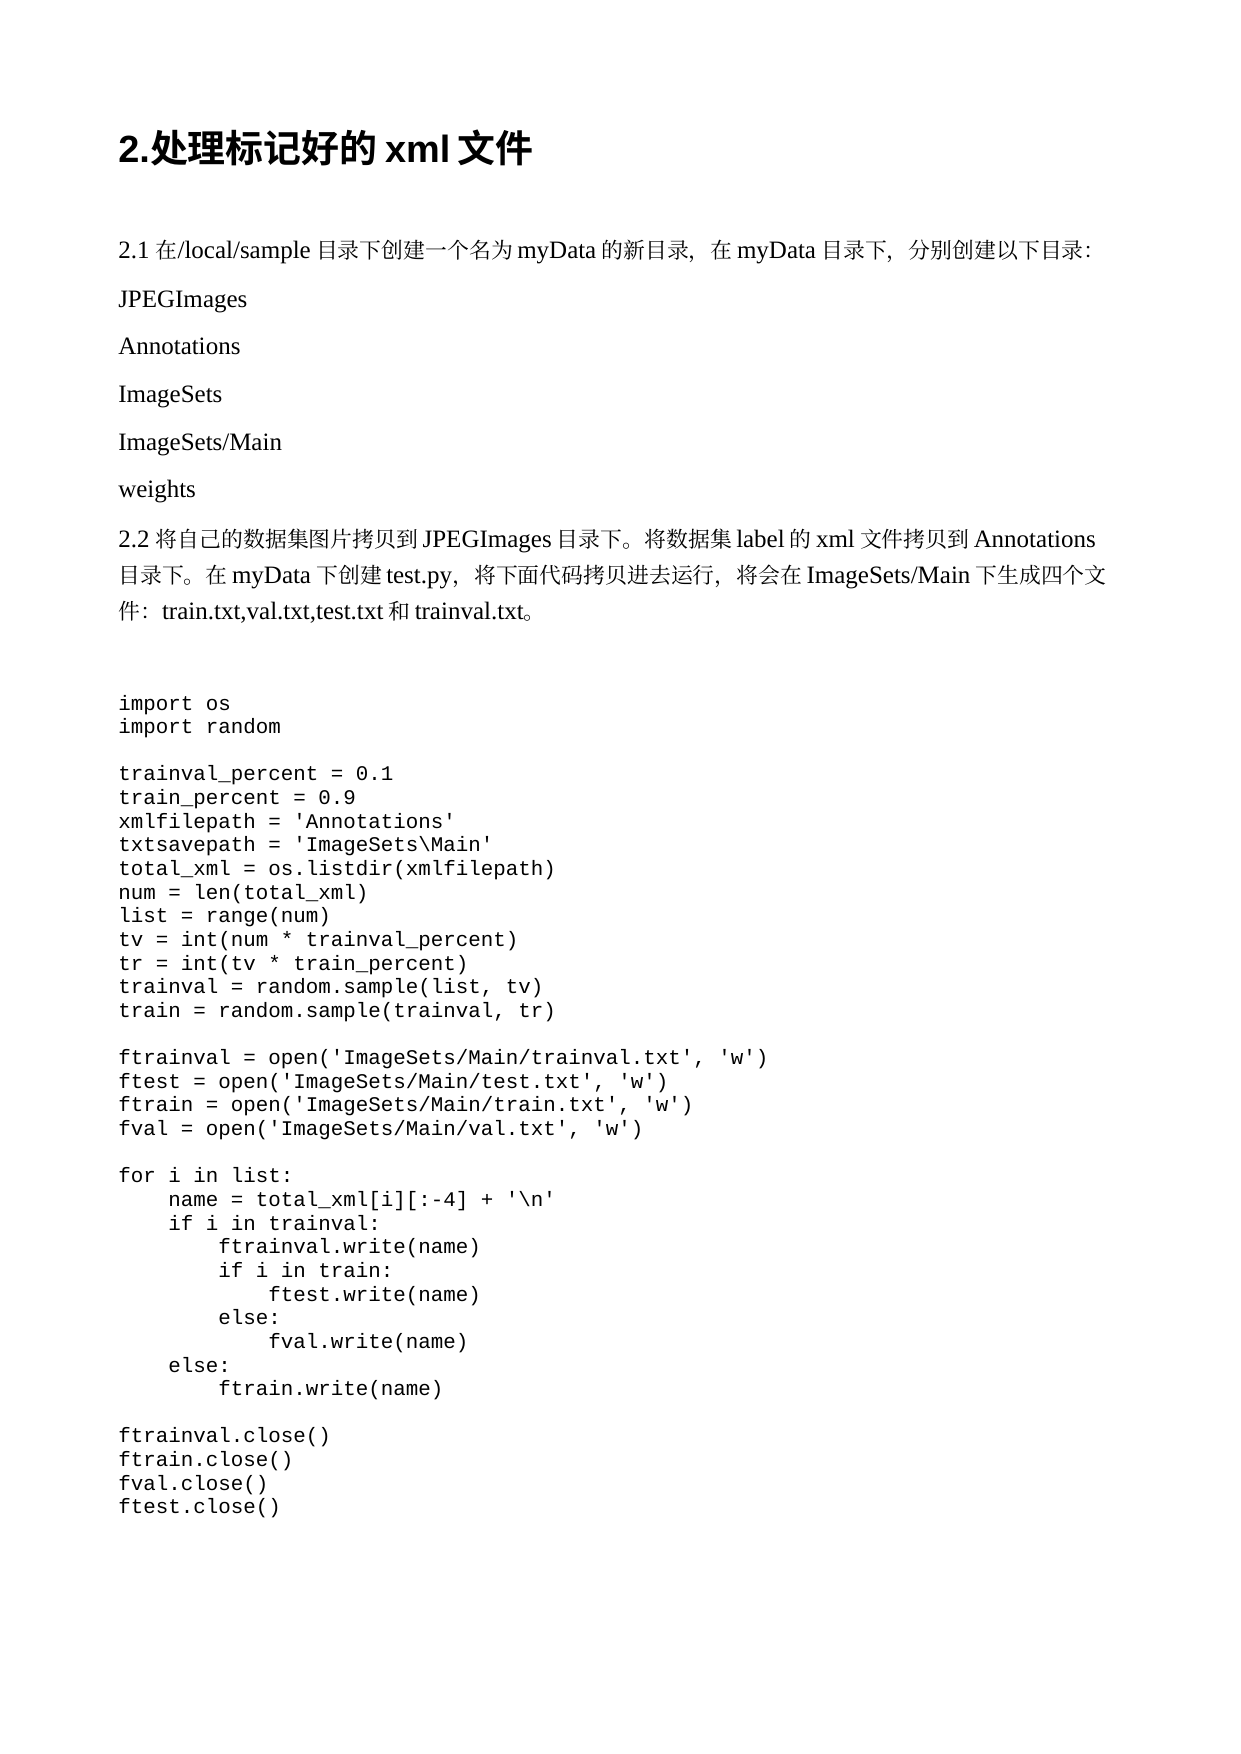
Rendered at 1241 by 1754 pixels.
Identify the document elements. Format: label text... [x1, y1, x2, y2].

text ftest = open('ImageSets/Main/test.txt', 'w') [118, 1071, 1122, 1094]
text ftrain.close() [118, 1449, 1122, 1473]
text 2.2 将自己的数据集图片拷贝到JPEGImages目录下。将数据集label的xml文件拷贝到Annotations目录下。在myData下创建test.py，将下面代码拷贝进去运行，将会在ImageSets/Main下生成四个文件：train.txt,val.txt,test.txt和trainval.txt。 [118, 522, 1122, 626]
text trainval = random.sample(list, tv) [118, 976, 1122, 1000]
text else: [118, 1307, 1122, 1331]
text num = len(total_xml) [118, 882, 1122, 905]
text xmlfilepath = 'Annotations' [118, 811, 1122, 834]
text for i in list: [118, 1165, 1122, 1189]
text total_xml = os.listdir(xmlfilepath) [118, 858, 1122, 882]
text txtsavepath = 'ImageSets\Main' [118, 834, 1122, 858]
text import os [118, 692, 1122, 716]
text ftrainval = open('ImageSets/Main/trainval.txt', 'w') [118, 1047, 1122, 1071]
text ftest.close() [118, 1496, 1122, 1520]
text 2.1 在/local/sample目录下创建一个名为myData的新目录，在myData目录下，分别创建以下目录： [118, 233, 1122, 264]
text ftrainval.close() [118, 1426, 1122, 1449]
text if i in trainval: [118, 1213, 1122, 1236]
text tv = int(num * trainval_percent) [118, 929, 1122, 953]
text trainval_percent = 0.1 [118, 763, 1122, 787]
text ftrainval.write(name) [118, 1236, 1122, 1260]
text ftrain = open('ImageSets/Main/train.txt', 'w') [118, 1094, 1122, 1118]
text JPEGImages [118, 284, 1122, 313]
subtitle 2.处理标记好的xml文件 [118, 118, 1122, 173]
text tr = int(tv * train_percent) [118, 953, 1122, 976]
text if i in train: [118, 1260, 1122, 1284]
text ftrain.write(name) [118, 1378, 1122, 1402]
text fval = open('ImageSets/Main/val.txt', 'w') [118, 1118, 1122, 1142]
text weights [118, 474, 1122, 503]
text Annotations [118, 331, 1122, 360]
text ImageSets/Main [118, 427, 1122, 455]
text else: [118, 1354, 1122, 1378]
text import random [118, 716, 1122, 740]
text train_percent = 0.9 [118, 787, 1122, 811]
text fval.write(name) [118, 1331, 1122, 1354]
text name = total_xml[i][:-4] + '\n' [118, 1189, 1122, 1213]
text ftest.write(name) [118, 1284, 1122, 1307]
text list = range(num) [118, 905, 1122, 929]
text fval.close() [118, 1473, 1122, 1496]
text train = random.sample(trainval, tr) [118, 1000, 1122, 1023]
text ImageSets [118, 379, 1122, 408]
